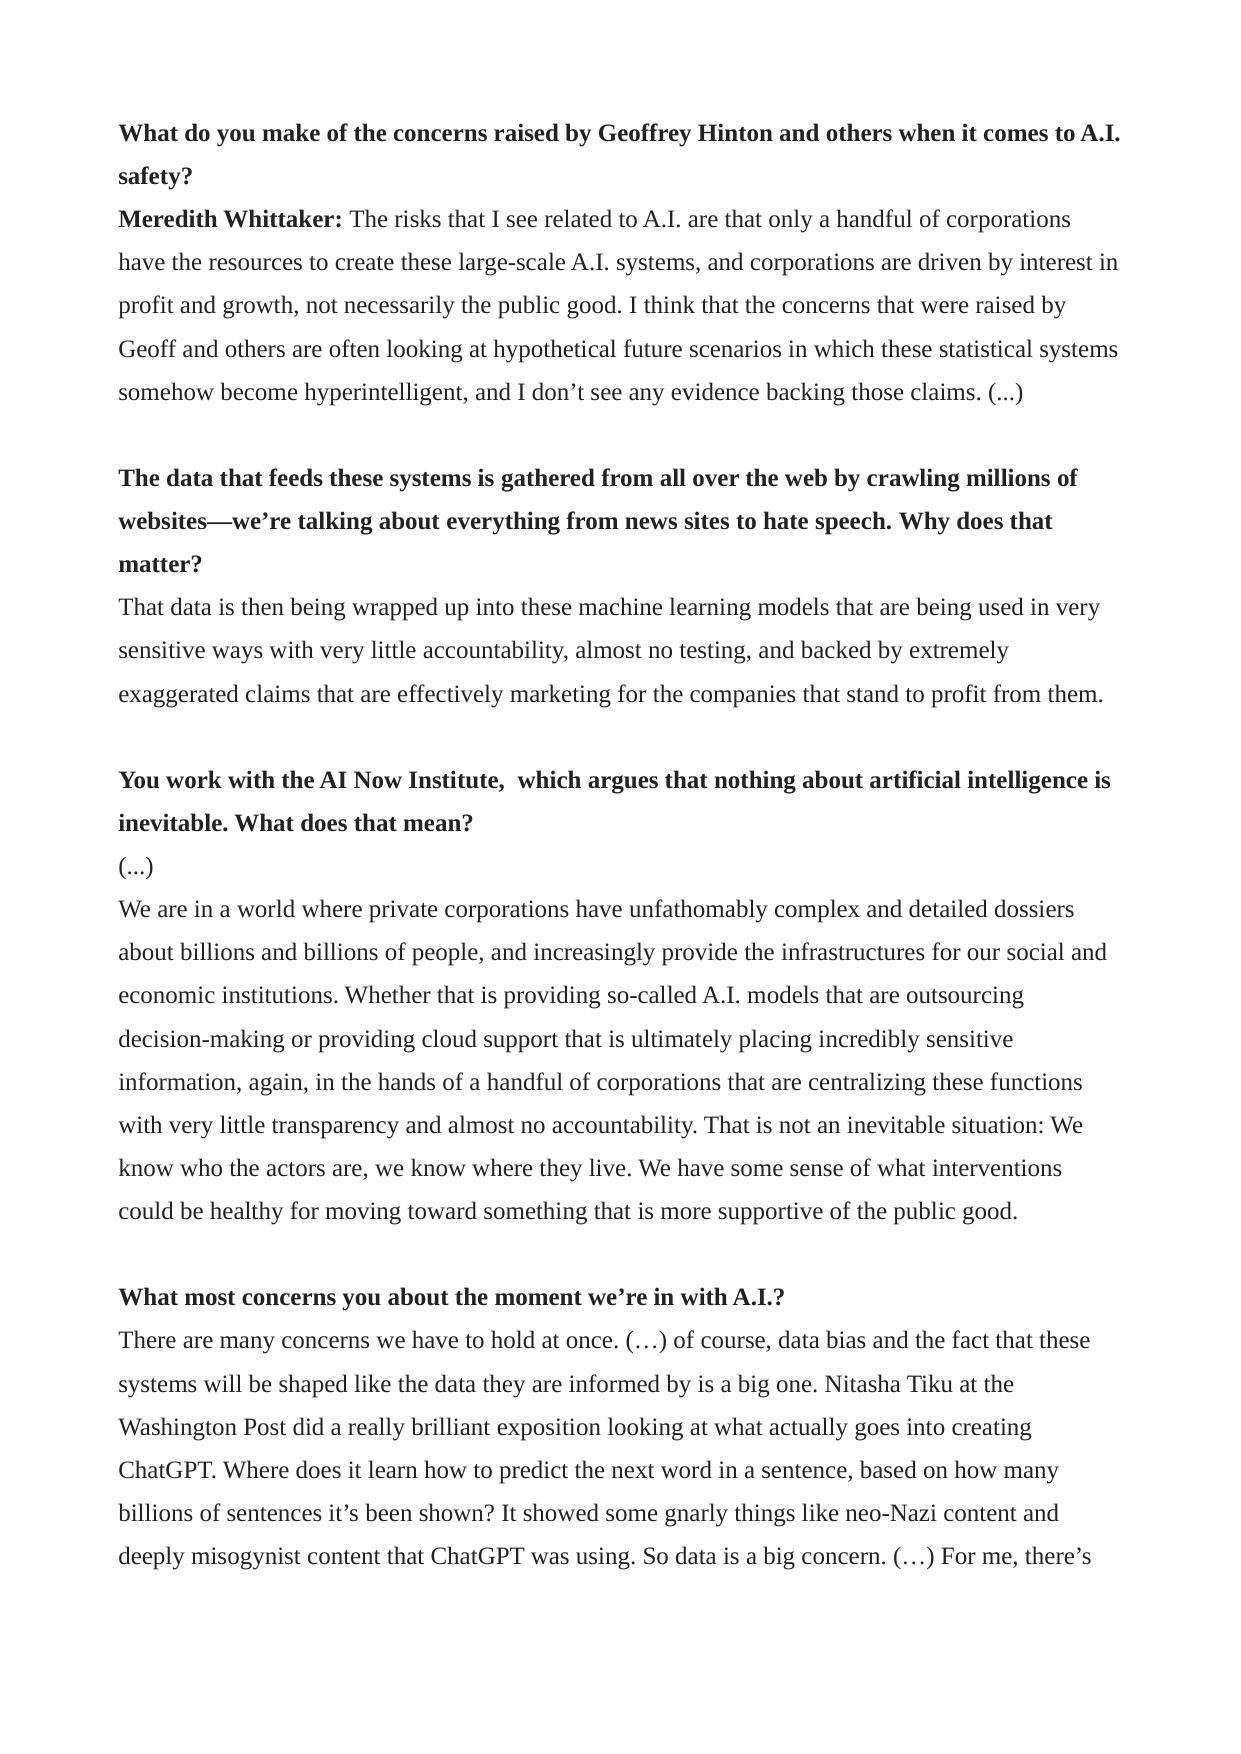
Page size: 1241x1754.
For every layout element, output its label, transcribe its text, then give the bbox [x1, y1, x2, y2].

text There are many concerns we have to hold at once. (…) of course, data bias and the fact that these systems will be shaped like the data they are informed by is a big one. Nitasha Tiku at the Washington Post did a really brilliant exposition looking at what actually goes into creating ChatGPT. Where does it learn how to predict the next word in a sentence, based on how many billions of sentences it’s been shown? It showed some gnarly things like neo-Nazi content and deeply misogynist content that ChatGPT was using. So data is a big concern. (…) For me, there’s [118, 1326, 1122, 1570]
text What do you make of the concerns raised by Geoffrey Hinton and others when it comes to A.I. safety? [118, 118, 1122, 190]
text The data that feeds these systems is gathered from all over the web by crawling millions of websites—we’re talking about everything from news sites to hate speech. Why does that matter? [118, 463, 1122, 578]
text (...) [118, 851, 1122, 880]
text You work with the AI Now Institute, which argues that nothing about artificial intelligence is inevitable. What does that mean? [118, 765, 1122, 837]
text We are in a world where private corporations have unfathomably complex and detailed dossiers about billions and billions of people, and increasingly provide the infrastructures for our social and economic institutions. Whether that is providing so-called A.I. models that are outsourcing decision-making or providing cloud support that is ultimately placing incredibly sensitive information, again, in the hands of a handful of corporations that are centralizing these functions with very little transparency and almost no accountability. That is not an inevitable situation: We know who the actors are, we know where they live. We have some sense of what interventions could be healthy for moving toward something that is more supportive of the public good. [118, 894, 1122, 1225]
text That data is then being wrapped up into these machine learning models that are being used in very sensitive ways with very little accountability, almost no testing, and backed by extremely exaggerated claims that are effectively marketing for the companies that stand to profit from them. [118, 592, 1122, 707]
text Meredith Whittaker: The risks that I see related to A.I. are that only a handful of corporations have the resources to create these large-scale A.I. systems, and corporations are driven by interest in profit and growth, not necessarily the public good. I think that the concerns that were raised by Geoff and others are often looking at hypothetical future scenarios in which these statistical systems somehow become hyperintelligent, and I don’t see any evidence backing those claims. (...) [118, 204, 1122, 406]
text What most concerns you about the moment we’re in with A.I.? [118, 1282, 1122, 1311]
